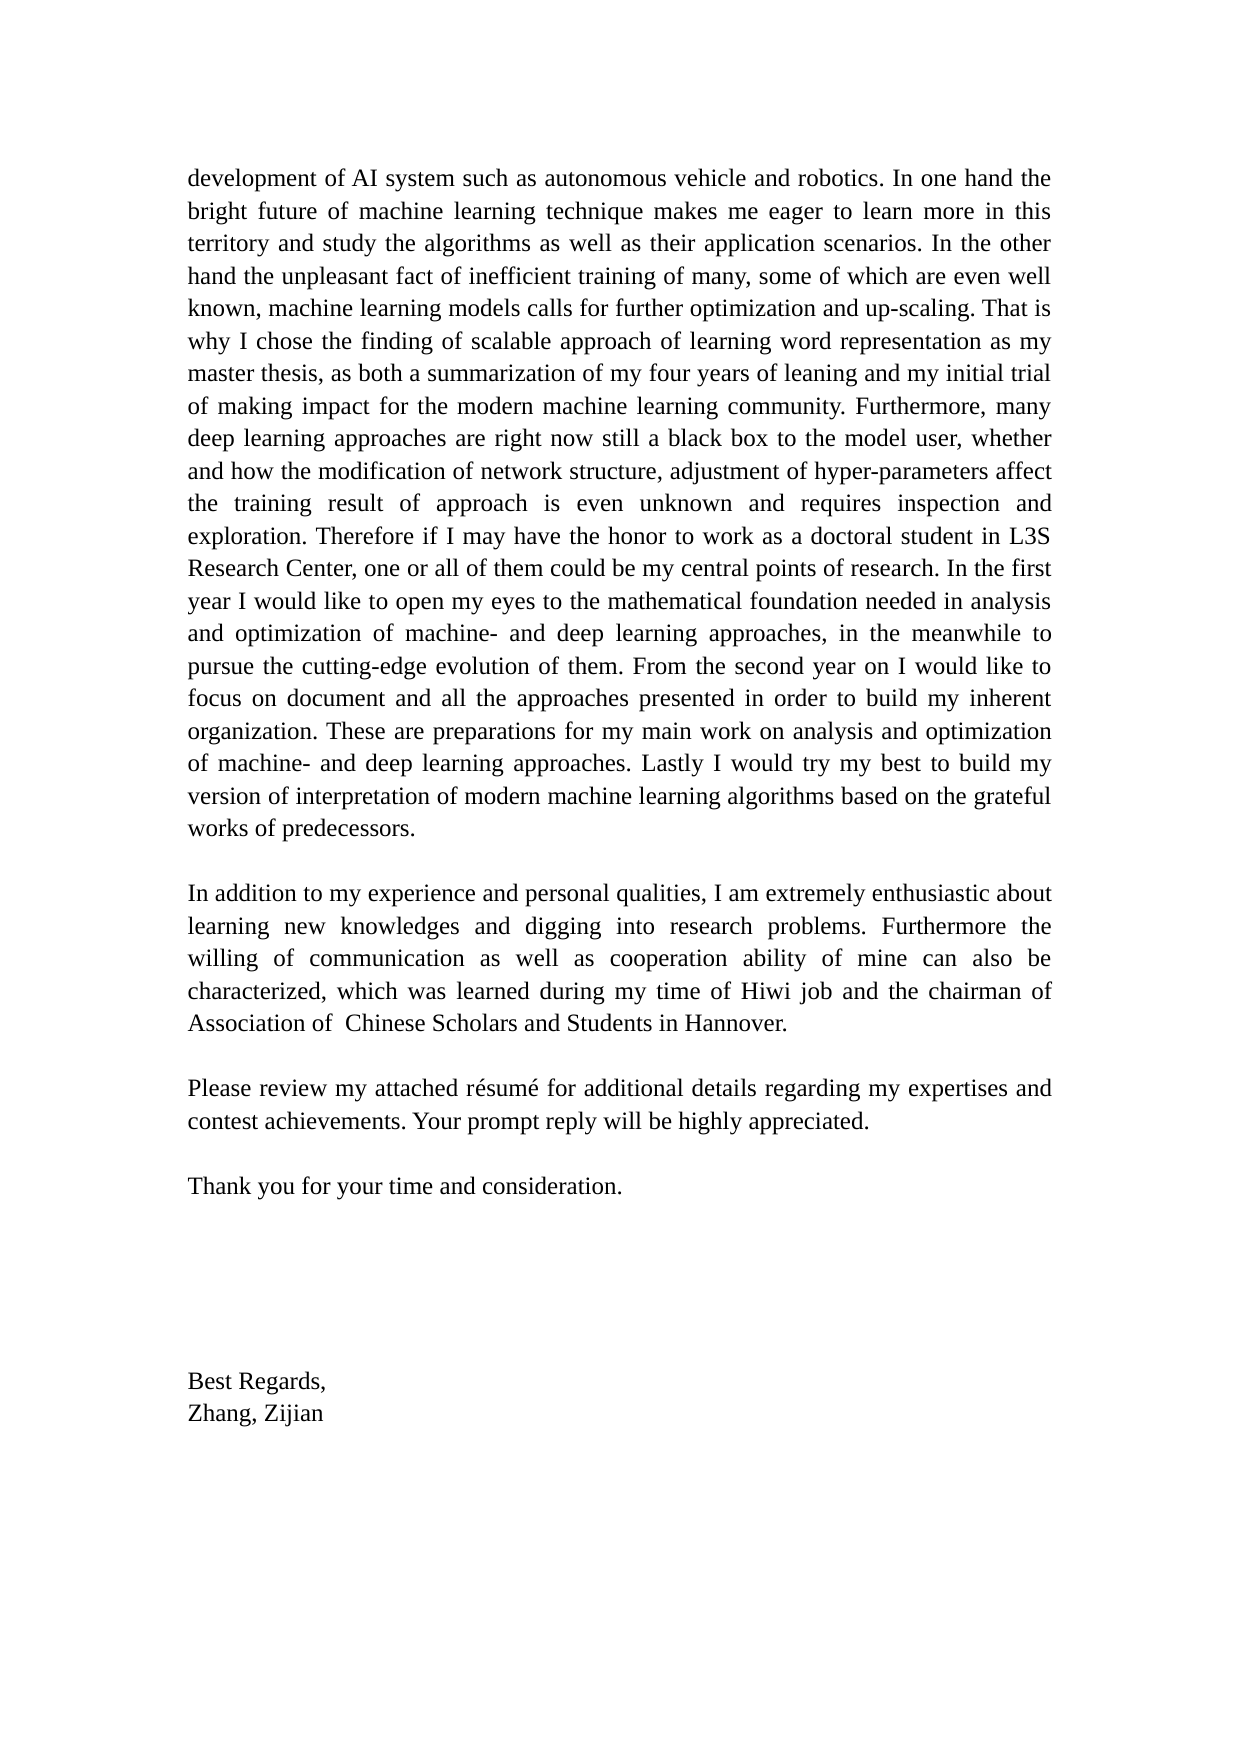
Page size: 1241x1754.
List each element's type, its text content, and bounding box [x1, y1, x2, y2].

text Zhang, Zijian [187, 1397, 1053, 1429]
text In addition to my experience and personal qualities, I am extremely enthusiastic about learning new knowledges and digging into research problems. Furthermore the willing of communication as well as cooperation ability of mine can also be characterized, which was learned during my time of Hiwi job and the chairman of Association of Chinese Scholars and Students in Hannover. [187, 877, 1053, 1039]
text Thank you for your time and consideration. [187, 1169, 1053, 1202]
text development of AI system such as autonomous vehicle and robotics. In one hand the bright future of machine learning technique makes me eager to learn more in this territory and study the algorithms as well as their application scenarios. In the other hand the unpleasant fact of inefficient training of many, some of which are even well known, machine learning models calls for further optimization and up-scaling. That is why I chose the finding of scalable approach of learning word representation as my master thesis, as both a summarization of my four years of leaning and my initial trial of making impact for the modern machine learning community. Furthermore, many deep learning approaches are right now still a black box to the model user, whether and how the modification of network structure, adjustment of hyper-parameters affect the training result of approach is even unknown and requires inspection and exploration. Therefore if I may have the honor to work as a doctoral student in L3S Research Center, one or all of them could be my central points of research. In the first year I would like to open my eyes to the mathematical foundation needed in analysis and optimization of machine- and deep learning approaches, in the meanwhile to pursue the cutting-edge evolution of them. From the second year on I would like to focus on document and all the approaches presented in order to build my inherent organization. These are preparations for my main work on analysis and optimization of machine- and deep learning approaches. Lastly I would try my best to build my version of interpretation of modern machine learning algorithms based on the grateful works of predecessors. [187, 162, 1053, 844]
text Best Regards, [187, 1364, 1053, 1397]
text Please review my attached résumé for additional details regarding my expertises and contest achievements. Your prompt reply will be highly appreciated. [187, 1072, 1053, 1137]
